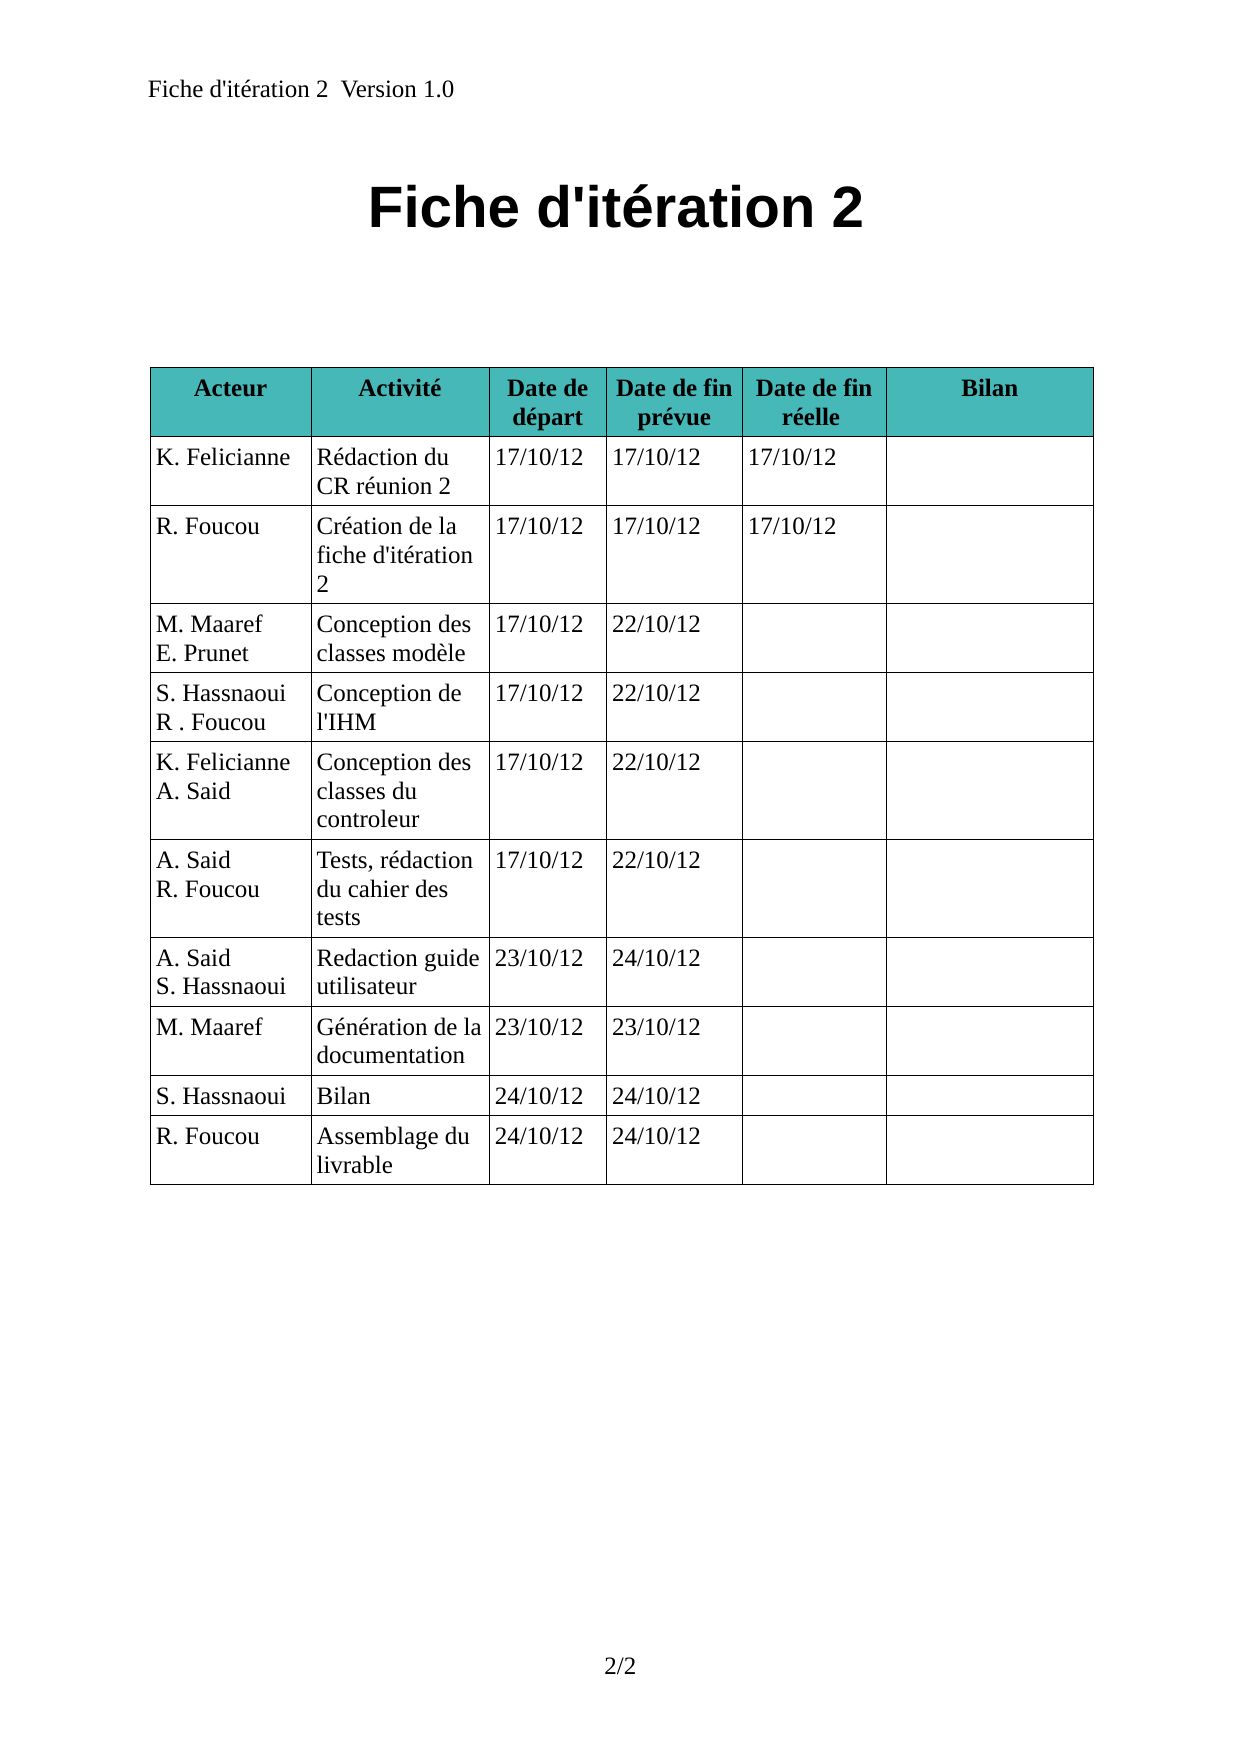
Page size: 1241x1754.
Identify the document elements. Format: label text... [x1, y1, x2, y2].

table_cell [743, 840, 886, 937]
table_cell [743, 1076, 886, 1115]
table_cell Conception des classes modèle [312, 604, 489, 672]
table_cell Génération de la documentation [312, 1007, 489, 1075]
table_cell [743, 1116, 886, 1184]
table_header Bilan [887, 368, 1093, 436]
table_cell [743, 604, 886, 672]
table_cell S. Hassnaoui [151, 1076, 311, 1115]
table_cell 23/10/12 [490, 938, 606, 1006]
table_cell Création de la fiche d'itération 2 [312, 506, 489, 603]
table_cell Conception de l'IHM [312, 673, 489, 741]
table_cell 24/10/12 [607, 938, 742, 1006]
table_cell [887, 506, 1093, 603]
table_cell 17/10/12 [490, 604, 606, 672]
table_cell 23/10/12 [607, 1007, 742, 1075]
table_cell [887, 437, 1093, 505]
table_cell Rédaction du CR réunion 2 [312, 437, 489, 505]
table_cell M. Maaref [151, 1007, 311, 1075]
table_cell 17/10/12 [607, 437, 742, 505]
table_cell [887, 673, 1093, 741]
table_cell A. Said S. Hassnaoui [151, 938, 311, 1006]
table_cell 24/10/12 [490, 1116, 606, 1184]
table_cell S. Hassnaoui R . Foucou [151, 673, 311, 741]
table_header Acteur [151, 368, 311, 436]
table_cell 17/10/12 [490, 506, 606, 603]
table_cell A. Said R. Foucou [151, 840, 311, 937]
table_cell [887, 1007, 1093, 1075]
table_header Date de fin prévue [607, 368, 742, 436]
table_cell 24/10/12 [490, 1076, 606, 1115]
table_cell [887, 1116, 1093, 1184]
table_cell Assemblage du livrable [312, 1116, 489, 1184]
table_cell M. Maaref E. Prunet [151, 604, 311, 672]
table_cell 17/10/12 [607, 506, 742, 603]
table_cell [743, 938, 886, 1006]
table_cell 17/10/12 [490, 742, 606, 839]
table_cell [887, 840, 1093, 937]
table_cell 22/10/12 [607, 742, 742, 839]
table_cell [887, 1076, 1093, 1115]
table_cell [743, 742, 886, 839]
table_cell 22/10/12 [607, 840, 742, 937]
table_cell [887, 938, 1093, 1006]
table_cell [743, 673, 886, 741]
table_cell K. Felicianne A. Said [151, 742, 311, 839]
table_cell R. Foucou [151, 1116, 311, 1184]
table_cell Bilan [312, 1076, 489, 1115]
table_cell 24/10/12 [607, 1076, 742, 1115]
table_cell 17/10/12 [490, 437, 606, 505]
table_cell 17/10/12 [490, 673, 606, 741]
table_cell [743, 1007, 886, 1075]
table_cell [887, 742, 1093, 839]
table_header Date de départ [490, 368, 606, 436]
table_cell Conception des classes du controleur [312, 742, 489, 839]
table_cell Redaction guide utilisateur [312, 938, 489, 1006]
table_cell 23/10/12 [490, 1007, 606, 1075]
table_cell K. Felicianne [151, 437, 311, 505]
table_cell [887, 604, 1093, 672]
table_cell 24/10/12 [607, 1116, 742, 1184]
table_header Date de fin réelle [743, 368, 886, 436]
table_cell Tests, rédaction du cahier des tests [312, 840, 489, 937]
table_cell 22/10/12 [607, 673, 742, 741]
table_header Activité [312, 368, 489, 436]
table_cell 22/10/12 [607, 604, 742, 672]
table_cell 17/10/12 [490, 840, 606, 937]
table_header Fiche d'itération 2 [136, 148, 1096, 252]
table_cell R. Foucou [151, 506, 311, 603]
table_cell 17/10/12 [743, 506, 886, 603]
table_cell 17/10/12 [743, 437, 886, 505]
